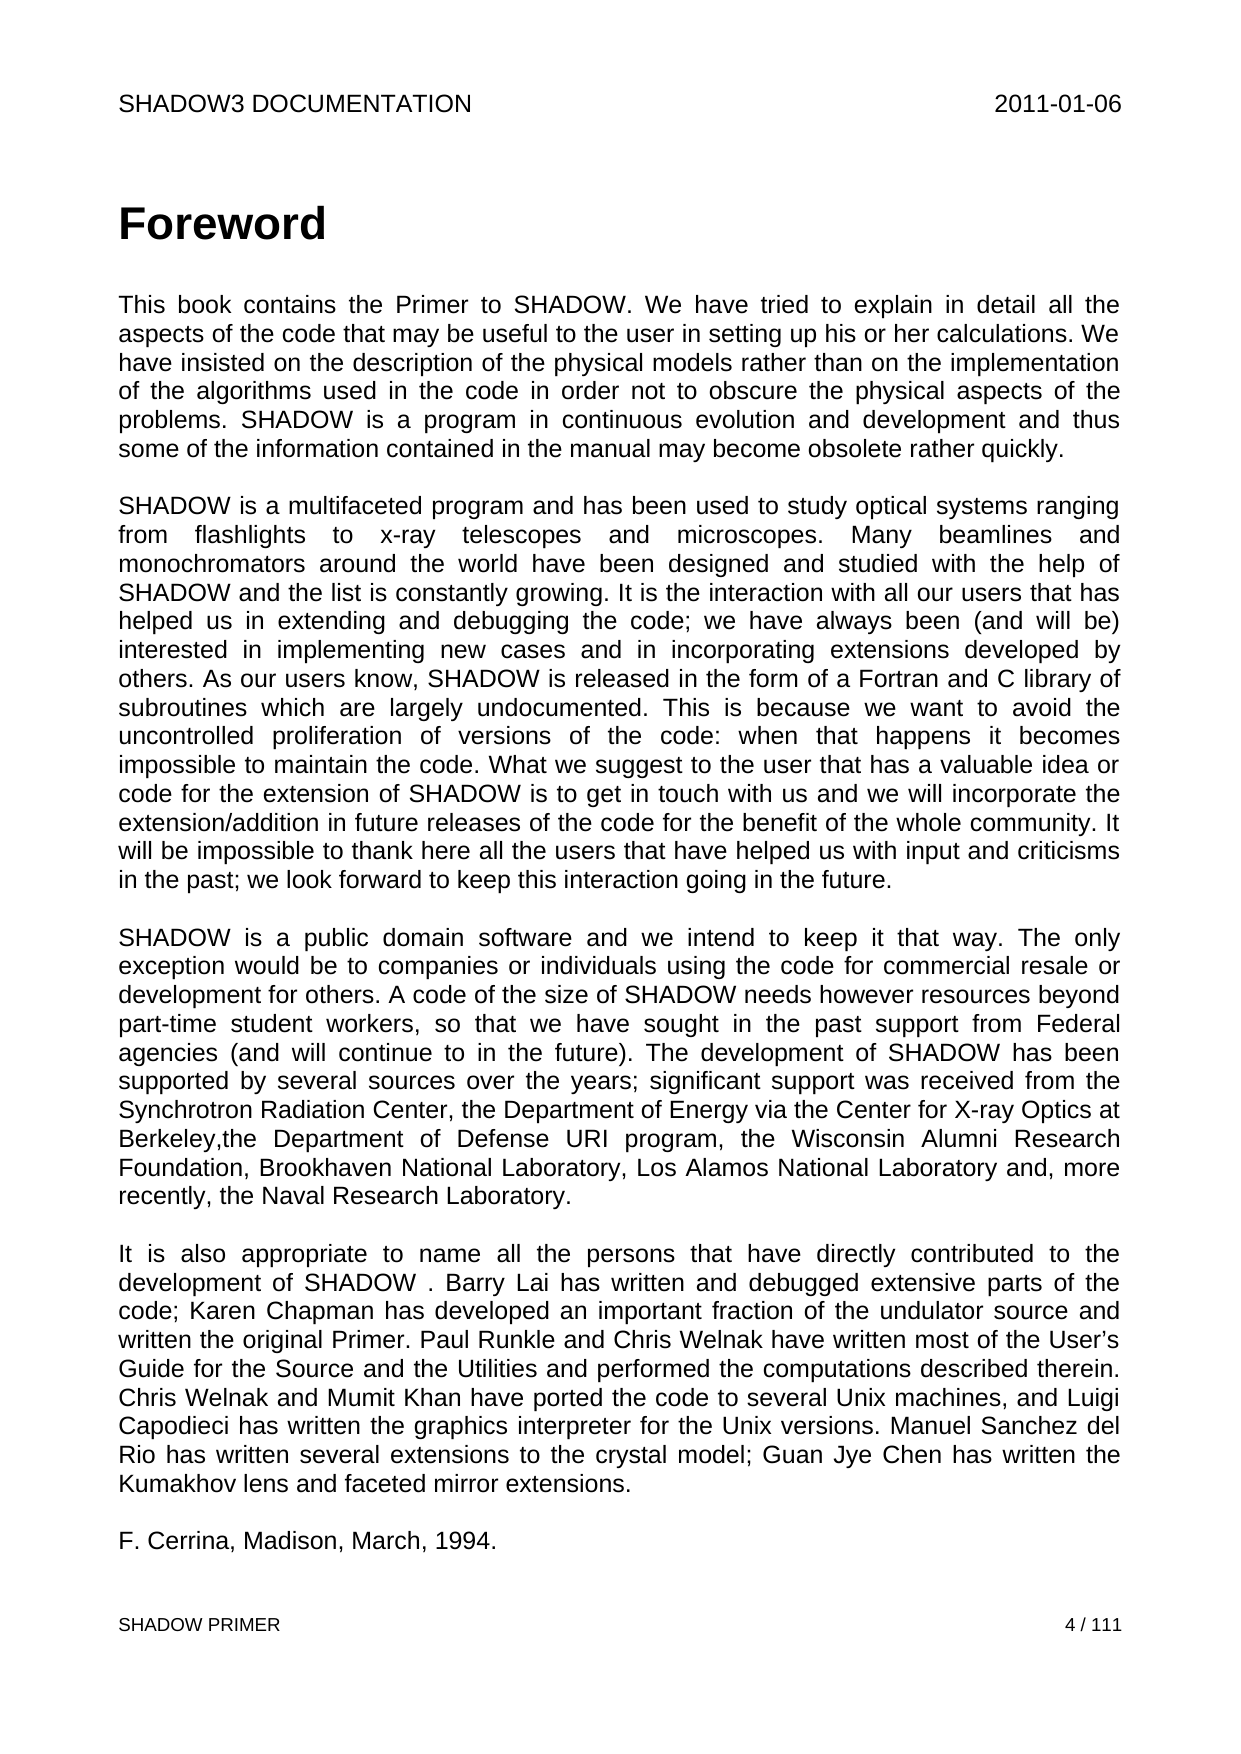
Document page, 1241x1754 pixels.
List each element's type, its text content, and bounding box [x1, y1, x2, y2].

subtitle Foreword [118, 196, 1122, 249]
text SHADOW is a multifaceted program and has been used to study optical systems ranging from ﬂashlights to x-ray telescopes and microscopes. Many beamlines and monochromators around the world have been designed and studied with the help of SHADOW and the list is constantly growing. It is the interaction with all our users that has helped us in extending and debugging the code; we have always been (and will be) interested in implementing new cases and in incorporating extensions developed by others. As our users know, SHADOW is released in the form of a Fortran and C library of subroutines which are largely undocumented. This is because we want to avoid the uncontrolled proliferation of versions of the code: when that happens it becomes impossible to maintain the code. What we suggest to the user that has a valuable idea or code for the extension of SHADOW is to get in touch with us and we will incorporate the extension/addition in future releases of the code for the benefit of the whole community. It will be impossible to thank here all the users that have helped us with input and criticisms in the past; we look forward to keep this interaction going in the future. [118, 491, 1122, 894]
text F. Cerrina, Madison, March, 1994. [118, 1526, 1122, 1555]
text SHADOW is a public domain software and we intend to keep it that way. The only exception would be to companies or individuals using the code for commercial resale or development for others. A code of the size of SHADOW needs however resources beyond part-time student workers, so that we have sought in the past support from Federal agencies (and will continue to in the future). The development of SHADOW has been supported by several sources over the years; significant support was received from the Synchrotron Radiation Center, the Department of Energy via the Center for X-ray Optics at Berkeley,the Department of Defense URI program, the Wisconsin Alumni Research Foundation, Brookhaven National Laboratory, Los Alamos National Laboratory and, more recently, the Naval Research Laboratory. [118, 923, 1122, 1210]
text It is also appropriate to name all the persons that have directly contributed to the development of SHADOW . Barry Lai has written and debugged extensive parts of the code; Karen Chapman has developed an important fraction of the undulator source and written the original Primer. Paul Runkle and Chris Welnak have written most of the User’s Guide for the Source and the Utilities and performed the computations described therein. Chris Welnak and Mumit Khan have ported the code to several Unix machines, and Luigi Capodieci has written the graphics interpreter for the Unix versions. Manuel Sanchez del Rio has written several extensions to the crystal model; Guan Jye Chen has written the Kumakhov lens and faceted mirror extensions. [118, 1239, 1122, 1498]
text This book contains the Primer to SHADOW. We have tried to explain in detail all the aspects of the code that may be useful to the user in setting up his or her calculations. We have insisted on the description of the physical models rather than on the implementation of the algorithms used in the code in order not to obscure the physical aspects of the problems. SHADOW is a program in continuous evolution and development and thus some of the information contained in the manual may become obsolete rather quickly. [118, 290, 1122, 463]
